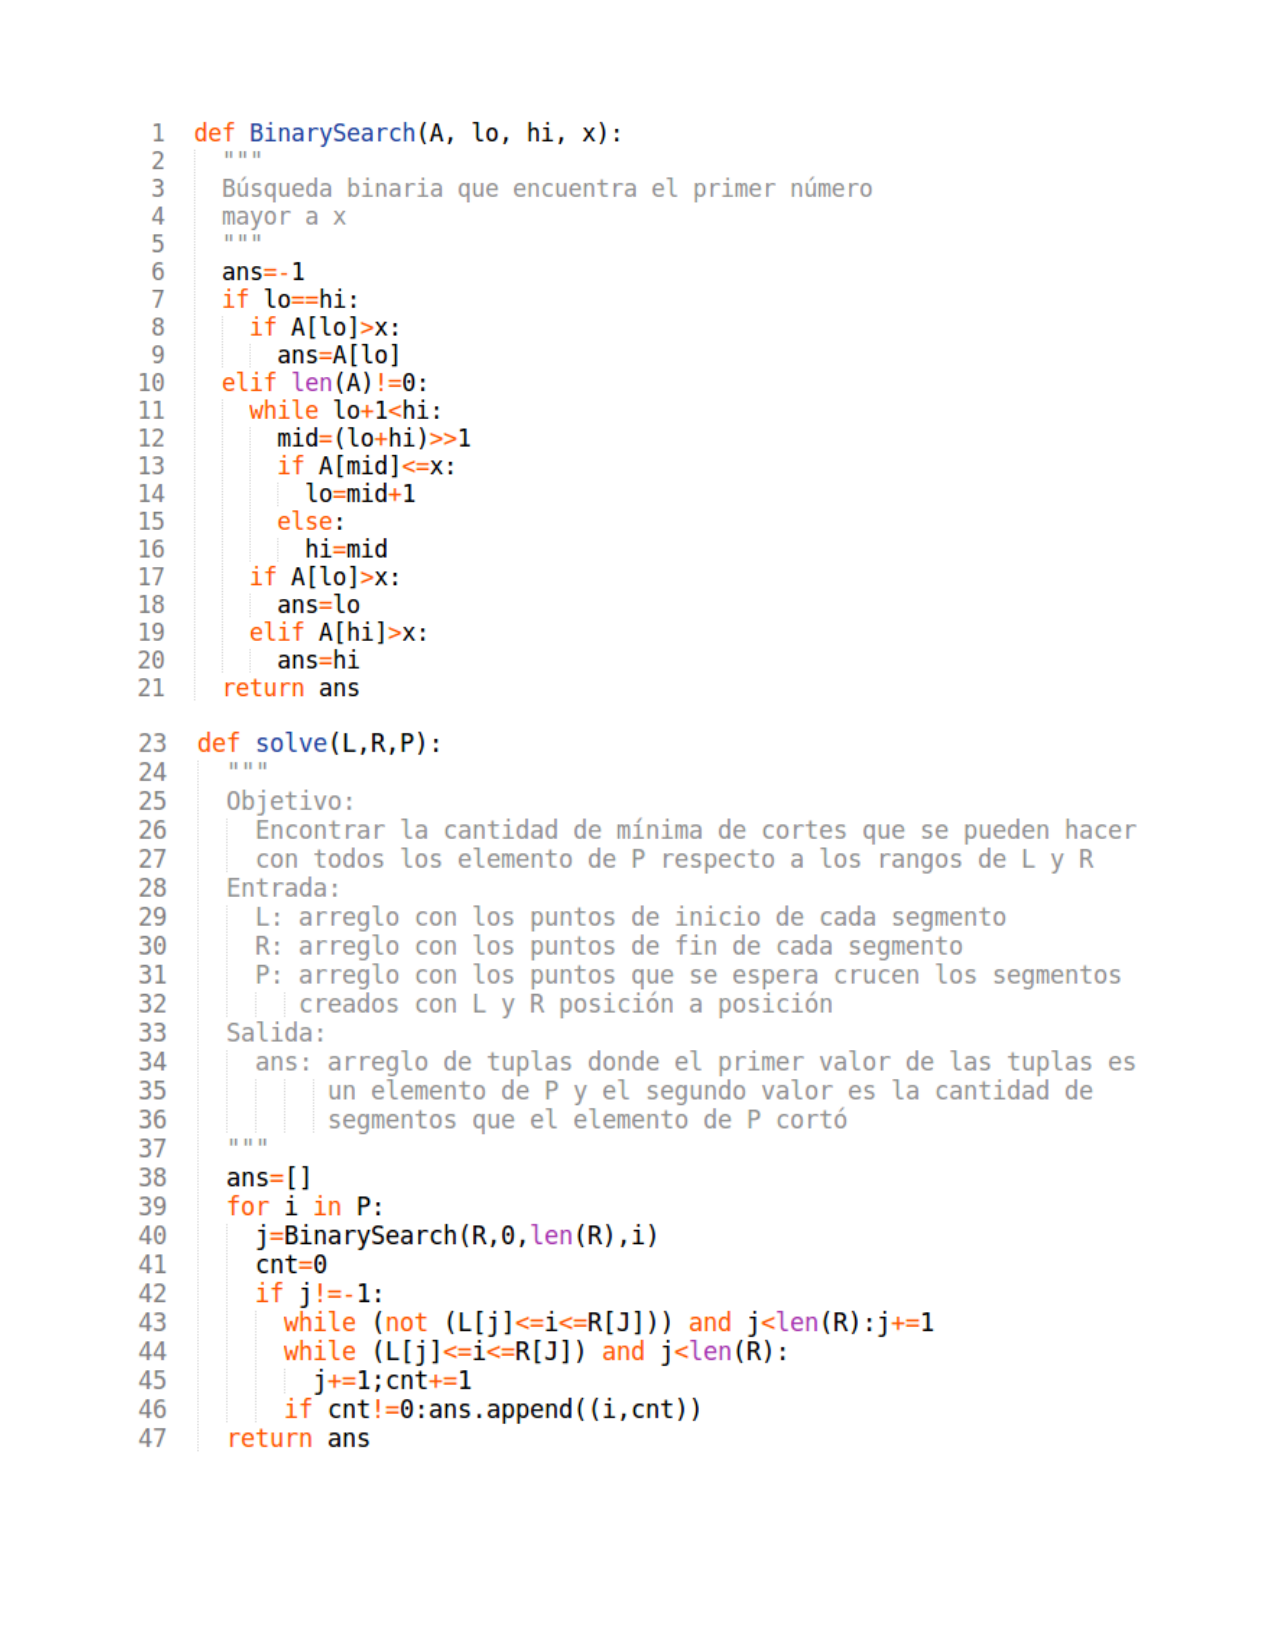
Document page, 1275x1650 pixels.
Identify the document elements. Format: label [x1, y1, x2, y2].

picture [118, 730, 1157, 1453]
picture [118, 118, 1157, 702]
